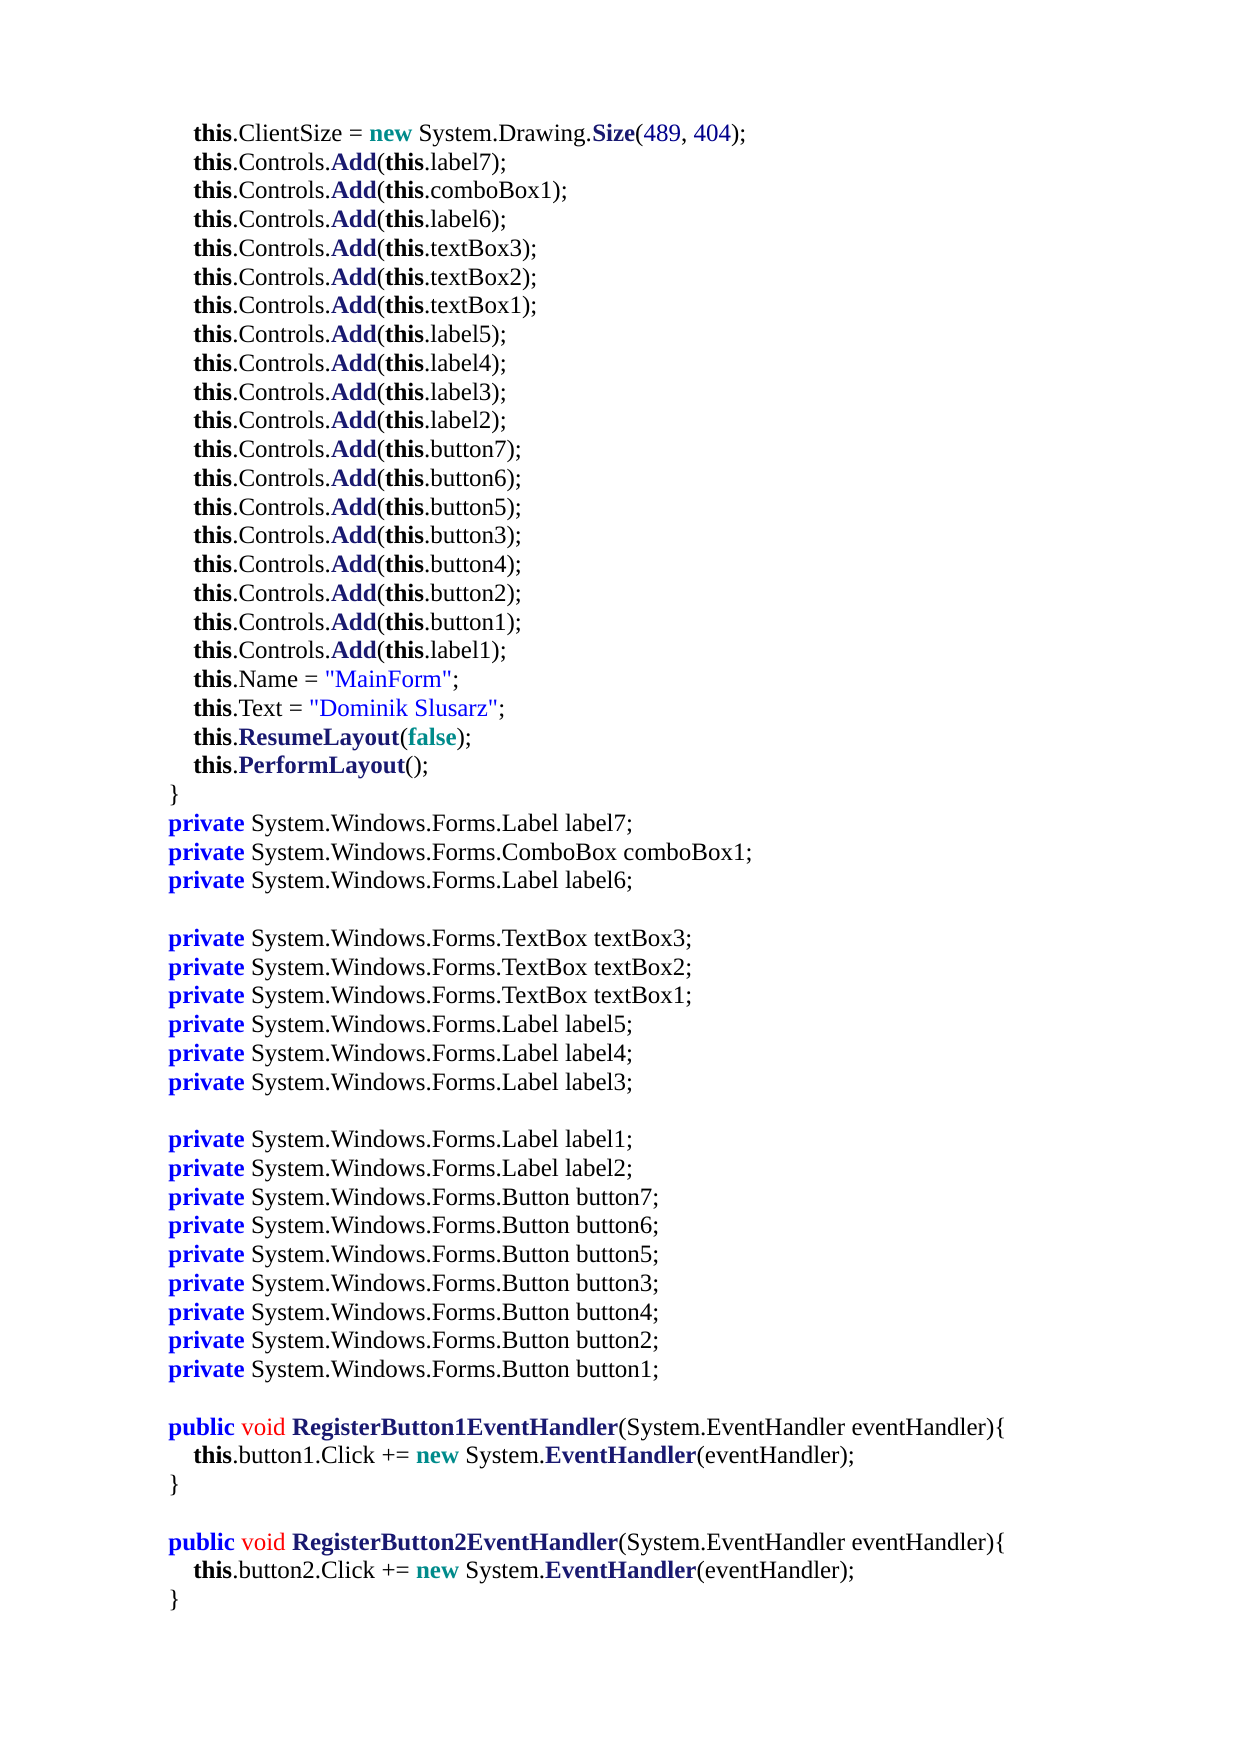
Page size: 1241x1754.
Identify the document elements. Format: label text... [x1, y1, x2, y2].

text this.ClientSize = new System.Drawing.Size(489, 404); this.Controls.Add(this.label7); this.Controls.Add(this.comboBox1); this.Controls.Add(this.label6); this.Controls.Add(this.textBox3); this.Controls.Add(this.textBox2); this.Controls.Add(this.textBox1); this.Controls.Add(this.label5); this.Controls.Add(this.label4); this.Controls.Add(this.label3); this.Controls.Add(this.label2); this.Controls.Add(this.button7); this.Controls.Add(this.button6); this.Controls.Add(this.button5); this.Controls.Add(this.button3); this.Controls.Add(this.button4); this.Controls.Add(this.button2); this.Controls.Add(this.button1); this.Controls.Add(this.label1); this.Name = "MainForm"; this.Text = "Dominik Slusarz"; this.ResumeLayout(false); this.PerformLayout(); } private System.Windows.Forms.Label label7; private System.Windows.Forms.ComboBox comboBox1; private System.Windows.Forms.Label label6; private System.Windows.Forms.TextBox textBox3; private System.Windows.Forms.TextBox textBox2; private System.Windows.Forms.TextBox textBox1; private System.Windows.Forms.Label label5; private System.Windows.Forms.Label label4; private System.Windows.Forms.Label label3; private System.Windows.Forms.Label label1; private System.Windows.Forms.Label label2; private System.Windows.Forms.Button button7; private System.Windows.Forms.Button button6; private System.Windows.Forms.Button button5; private System.Windows.Forms.Button button3; private System.Windows.Forms.Button button4; private System.Windows.Forms.Button button2; private System.Windows.Forms.Button button1; public void RegisterButton1EventHandler(System.EventHandler eventHandler){ this.button1.Click += new System.EventHandler(eventHandler); } public void RegisterButton2EventHandler(System.EventHandler eventHandler){ this.button2.Click += new System.EventHandler(eventHandler); } [118, 118, 1122, 1613]
